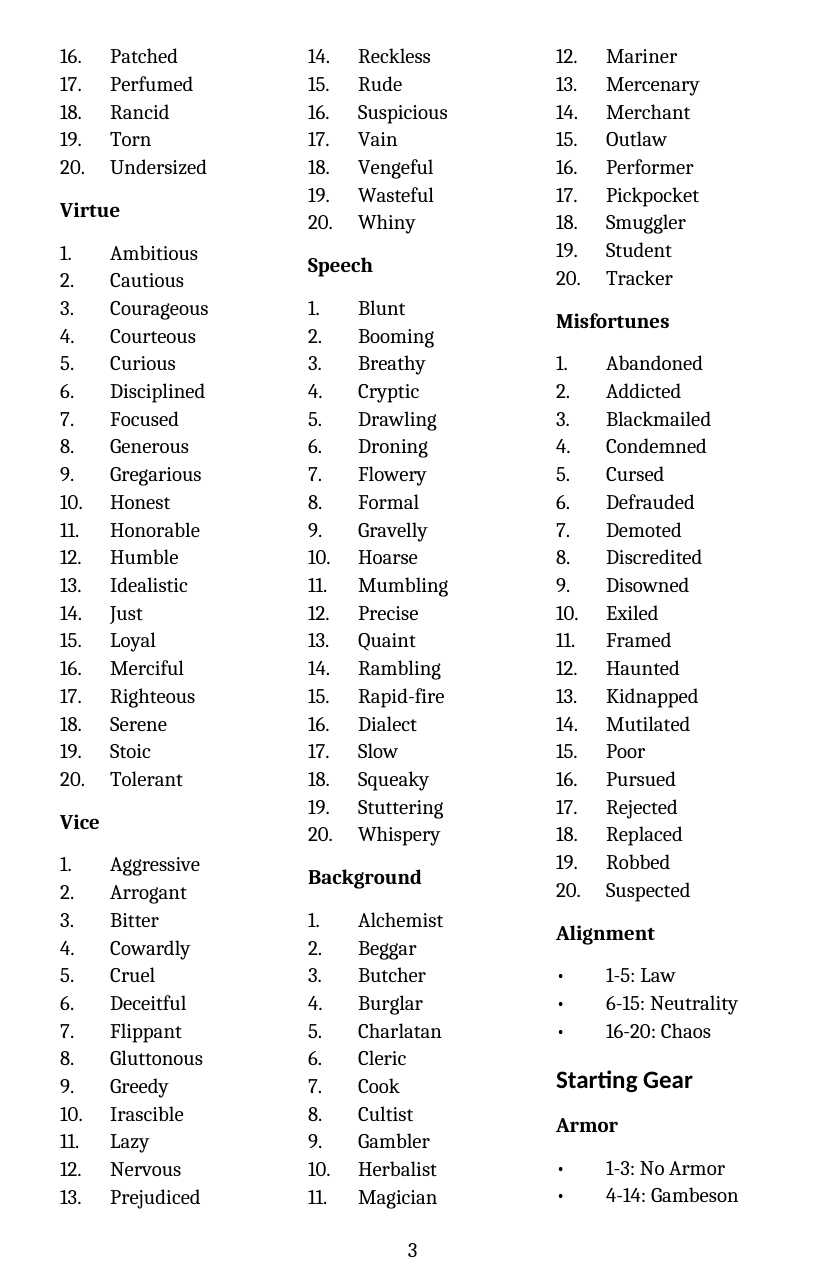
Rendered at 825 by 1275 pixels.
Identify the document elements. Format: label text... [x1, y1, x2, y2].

list Demoted [556, 518, 780, 542]
list 1-3: No Armor [556, 1156, 780, 1180]
list Dialect [308, 712, 532, 736]
list Cautious [60, 269, 284, 293]
list Rambling [308, 657, 532, 681]
list Cultist [308, 1102, 532, 1126]
list Exiled [556, 601, 780, 625]
list Torn [60, 128, 284, 152]
list Gravelly [308, 518, 532, 542]
list Droning [308, 435, 532, 459]
list Courageous [60, 297, 284, 321]
list Breathy [308, 352, 532, 376]
list Rancid [60, 100, 284, 124]
list Ambitious [60, 241, 284, 265]
list Addicted [556, 380, 780, 404]
list Cook [308, 1075, 532, 1099]
list Rejected [556, 795, 780, 819]
list Disciplined [60, 380, 284, 404]
text Armor [556, 1113, 780, 1137]
list Stuttering [308, 795, 532, 819]
list Whispery [308, 823, 532, 847]
list 6-15: Neutrality [556, 992, 780, 1016]
list Humble [60, 546, 284, 570]
list Formal [308, 491, 532, 514]
text Vice [60, 810, 284, 834]
list Haunted [556, 657, 780, 681]
list Robbed [556, 851, 780, 875]
list Performer [556, 156, 780, 180]
text Background [308, 866, 532, 890]
list Merciful [60, 657, 284, 681]
list Smuggler [556, 211, 780, 235]
list Arrogant [60, 881, 284, 905]
text Virtue [60, 198, 284, 222]
list Mutilated [556, 712, 780, 736]
list Pursued [556, 768, 780, 792]
list Gregarious [60, 463, 284, 487]
list Cowardly [60, 936, 284, 960]
list Honorable [60, 518, 284, 542]
list Vain [308, 128, 532, 152]
list Outlaw [556, 128, 780, 152]
list Nervous [60, 1158, 284, 1182]
list Defrauded [556, 491, 780, 514]
list Gambler [308, 1130, 532, 1154]
list Cleric [308, 1047, 532, 1071]
list Deceitful [60, 992, 284, 1016]
text Alignment [556, 921, 780, 945]
list Cruel [60, 964, 284, 988]
list 4-14: Gambeson [556, 1184, 780, 1208]
list Flowery [308, 463, 532, 487]
list Undersized [60, 156, 284, 180]
list 16-20: Chaos [556, 1019, 780, 1043]
list Merchant [556, 100, 780, 124]
list Prejudiced [60, 1186, 284, 1209]
list Idealistic [60, 574, 284, 598]
list Irascible [60, 1102, 284, 1126]
list Suspected [556, 878, 780, 902]
list Righteous [60, 684, 284, 708]
list Student [556, 239, 780, 263]
list Patched [60, 45, 284, 69]
list Condemned [556, 435, 780, 459]
list Kidnapped [556, 684, 780, 708]
list Just [60, 601, 284, 625]
list Wasteful [308, 183, 532, 207]
list Quaint [308, 629, 532, 653]
list Precise [308, 601, 532, 625]
list Slow [308, 740, 532, 764]
list Drawling [308, 407, 532, 431]
list Alchemist [308, 908, 532, 932]
subtitle Starting Gear [556, 1064, 780, 1095]
text Misfortunes [556, 309, 780, 333]
list Rapid-fire [308, 684, 532, 708]
list Greedy [60, 1075, 284, 1099]
list Serene [60, 712, 284, 736]
list Abandoned [556, 352, 780, 376]
list Hoarse [308, 546, 532, 570]
list Honest [60, 491, 284, 514]
list Flippant [60, 1019, 284, 1043]
list Courteous [60, 324, 284, 348]
list Squeaky [308, 768, 532, 792]
list Cryptic [308, 380, 532, 404]
list Discredited [556, 546, 780, 570]
list Suspicious [308, 100, 532, 124]
list Disowned [556, 574, 780, 598]
list Focused [60, 407, 284, 431]
list Reckless [308, 45, 532, 69]
list Cursed [556, 463, 780, 487]
list Charlatan [308, 1019, 532, 1043]
list Generous [60, 435, 284, 459]
list Mercenary [556, 73, 780, 97]
list Rude [308, 73, 532, 97]
list Blunt [308, 297, 532, 321]
list Curious [60, 352, 284, 376]
list Poor [556, 740, 780, 764]
list Tolerant [60, 768, 284, 792]
list Bitter [60, 908, 284, 932]
list Whiny [308, 211, 532, 235]
list Pickpocket [556, 183, 780, 207]
list Replaced [556, 823, 780, 847]
list Perfumed [60, 73, 284, 97]
list Tracker [556, 267, 780, 291]
list Blackmailed [556, 407, 780, 431]
list Magician [308, 1186, 532, 1209]
list Herbalist [308, 1158, 532, 1182]
list Lazy [60, 1130, 284, 1154]
list Butcher [308, 964, 532, 988]
text Speech [308, 254, 532, 278]
list Gluttonous [60, 1047, 284, 1071]
list Burglar [308, 992, 532, 1016]
list Mumbling [308, 574, 532, 598]
list Aggressive [60, 853, 284, 877]
list Beggar [308, 936, 532, 960]
list Framed [556, 629, 780, 653]
list Mariner [556, 45, 780, 69]
list Loyal [60, 629, 284, 653]
list 1-5: Law [556, 964, 780, 988]
list Vengeful [308, 156, 532, 180]
list Stoic [60, 740, 284, 764]
list Booming [308, 324, 532, 348]
